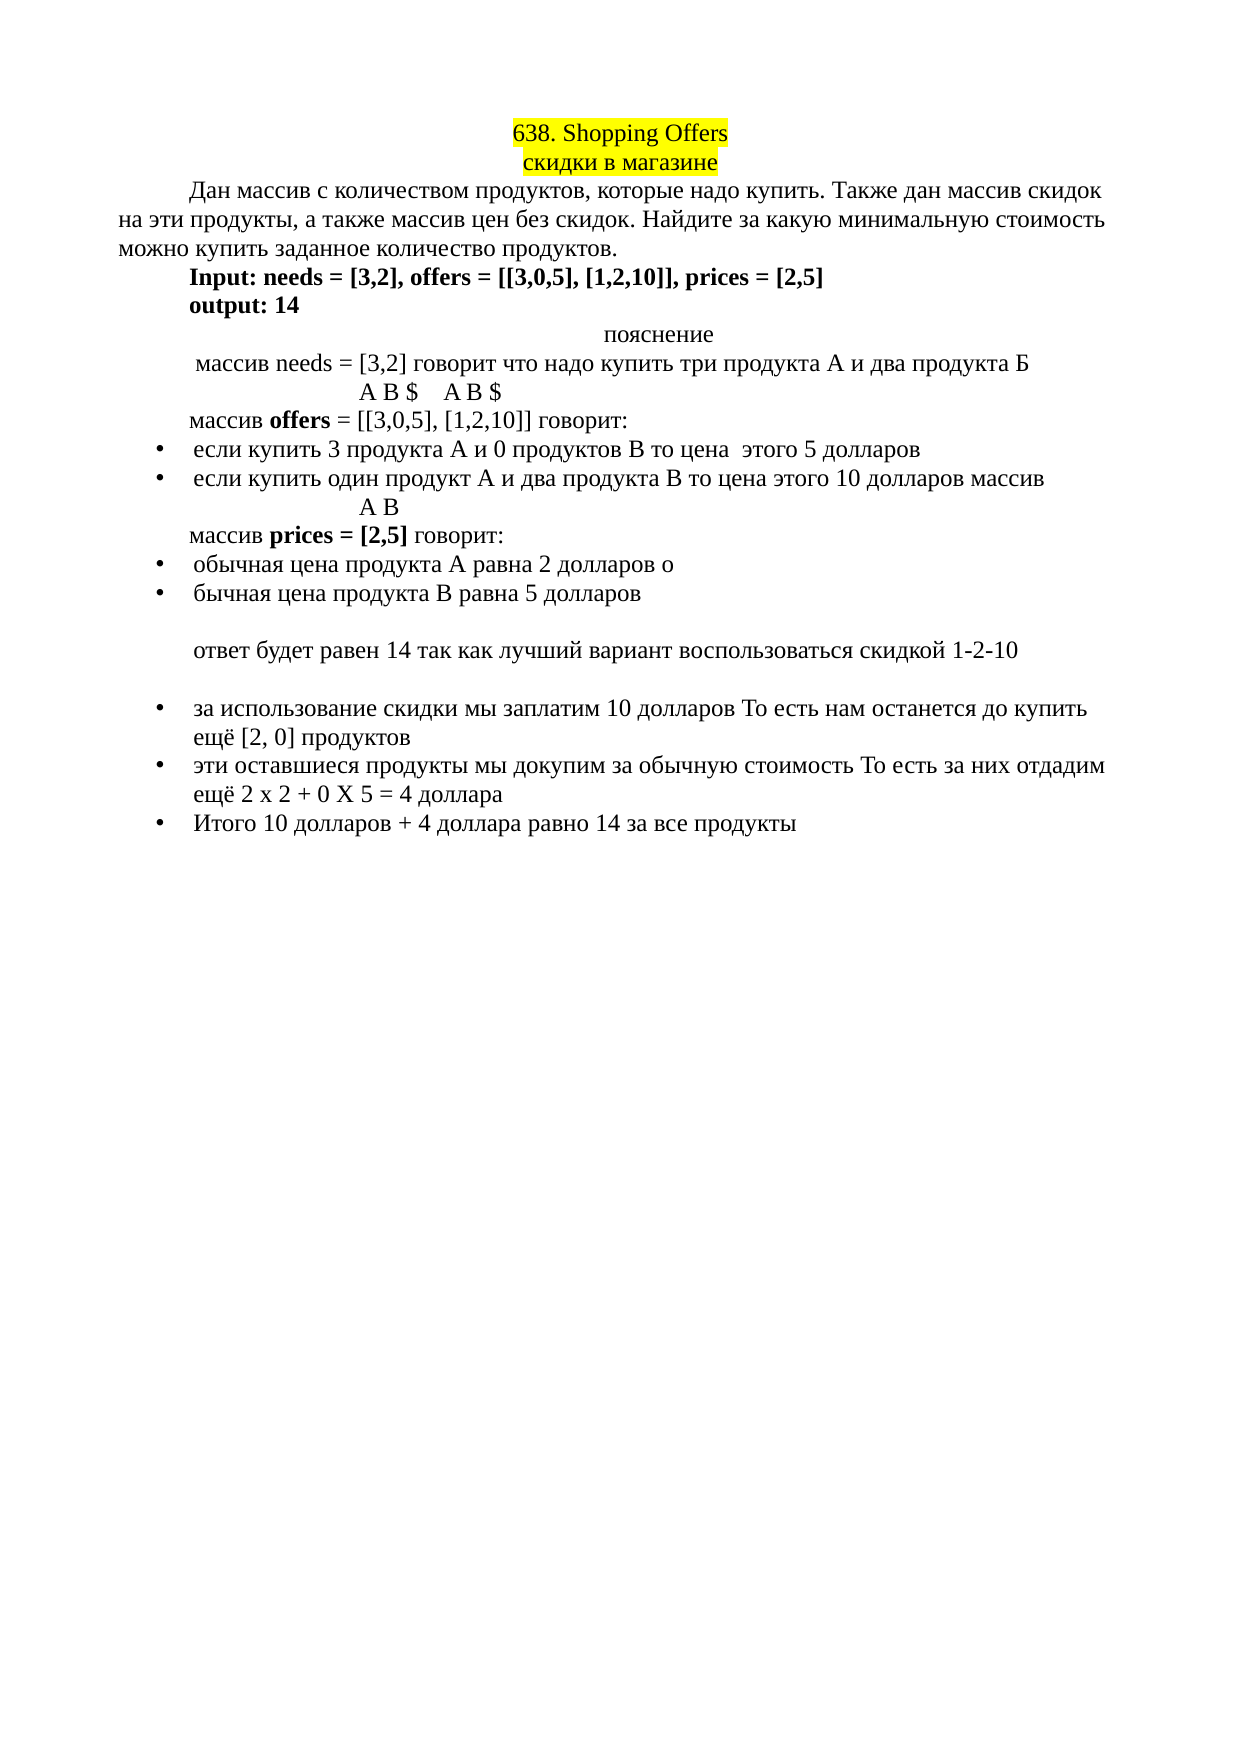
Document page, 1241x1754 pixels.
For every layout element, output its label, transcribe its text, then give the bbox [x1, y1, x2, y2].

list за использование скидки мы заплатим 10 долларов То есть нам останется до купить ещё [2, 0] продуктов [156, 693, 1122, 751]
list Итого 10 долларов + 4 доллара равно 14 за все продукты [156, 808, 1122, 837]
text 638. Shopping Offers [118, 118, 1122, 147]
list бычная цена продукта B равна 5 долларов [156, 578, 1122, 607]
text А В [118, 492, 1122, 521]
text массив needs = [3,2] говорит что надо купить три продукта А и два продукта Б [118, 348, 1122, 377]
list обычная цена продукта А равна 2 долларов о [156, 549, 1122, 578]
text массив offers = [[3,0,5], [1,2,10]] говорит: [118, 406, 1122, 434]
list если купить один продукт А и два продукта В то цена этого 10 долларов массив [156, 463, 1122, 492]
list ответ будет равен 14 так как лучший вариант воспользоваться скидкой 1-2-10 [156, 636, 1122, 664]
text скидки в магазине [118, 147, 1122, 176]
text пояснение [118, 319, 1122, 348]
text output: 14 [118, 291, 1122, 319]
text А В $ A B $ [118, 377, 1122, 406]
text массив prices = [2,5] говорит: [118, 521, 1122, 549]
list эти оставшиеся продукты мы докупим за обычную стоимость То есть за них отдадим ещё 2 x 2 + 0 X 5 = 4 доллара [156, 751, 1122, 808]
text Input: needs = [3,2], offers = [[3,0,5], [1,2,10]], prices = [2,5] [118, 262, 1122, 291]
text Дан массив с количеством продуктов, которые надо купить. Также дан массив скидок на эти продукты, а также массив цен без скидок. Найдите за какую минимальную стоимость можно купить заданное количество продуктов. [118, 176, 1122, 262]
list если купить 3 продукта А и 0 продуктов В то цена этого 5 долларов [156, 434, 1122, 463]
